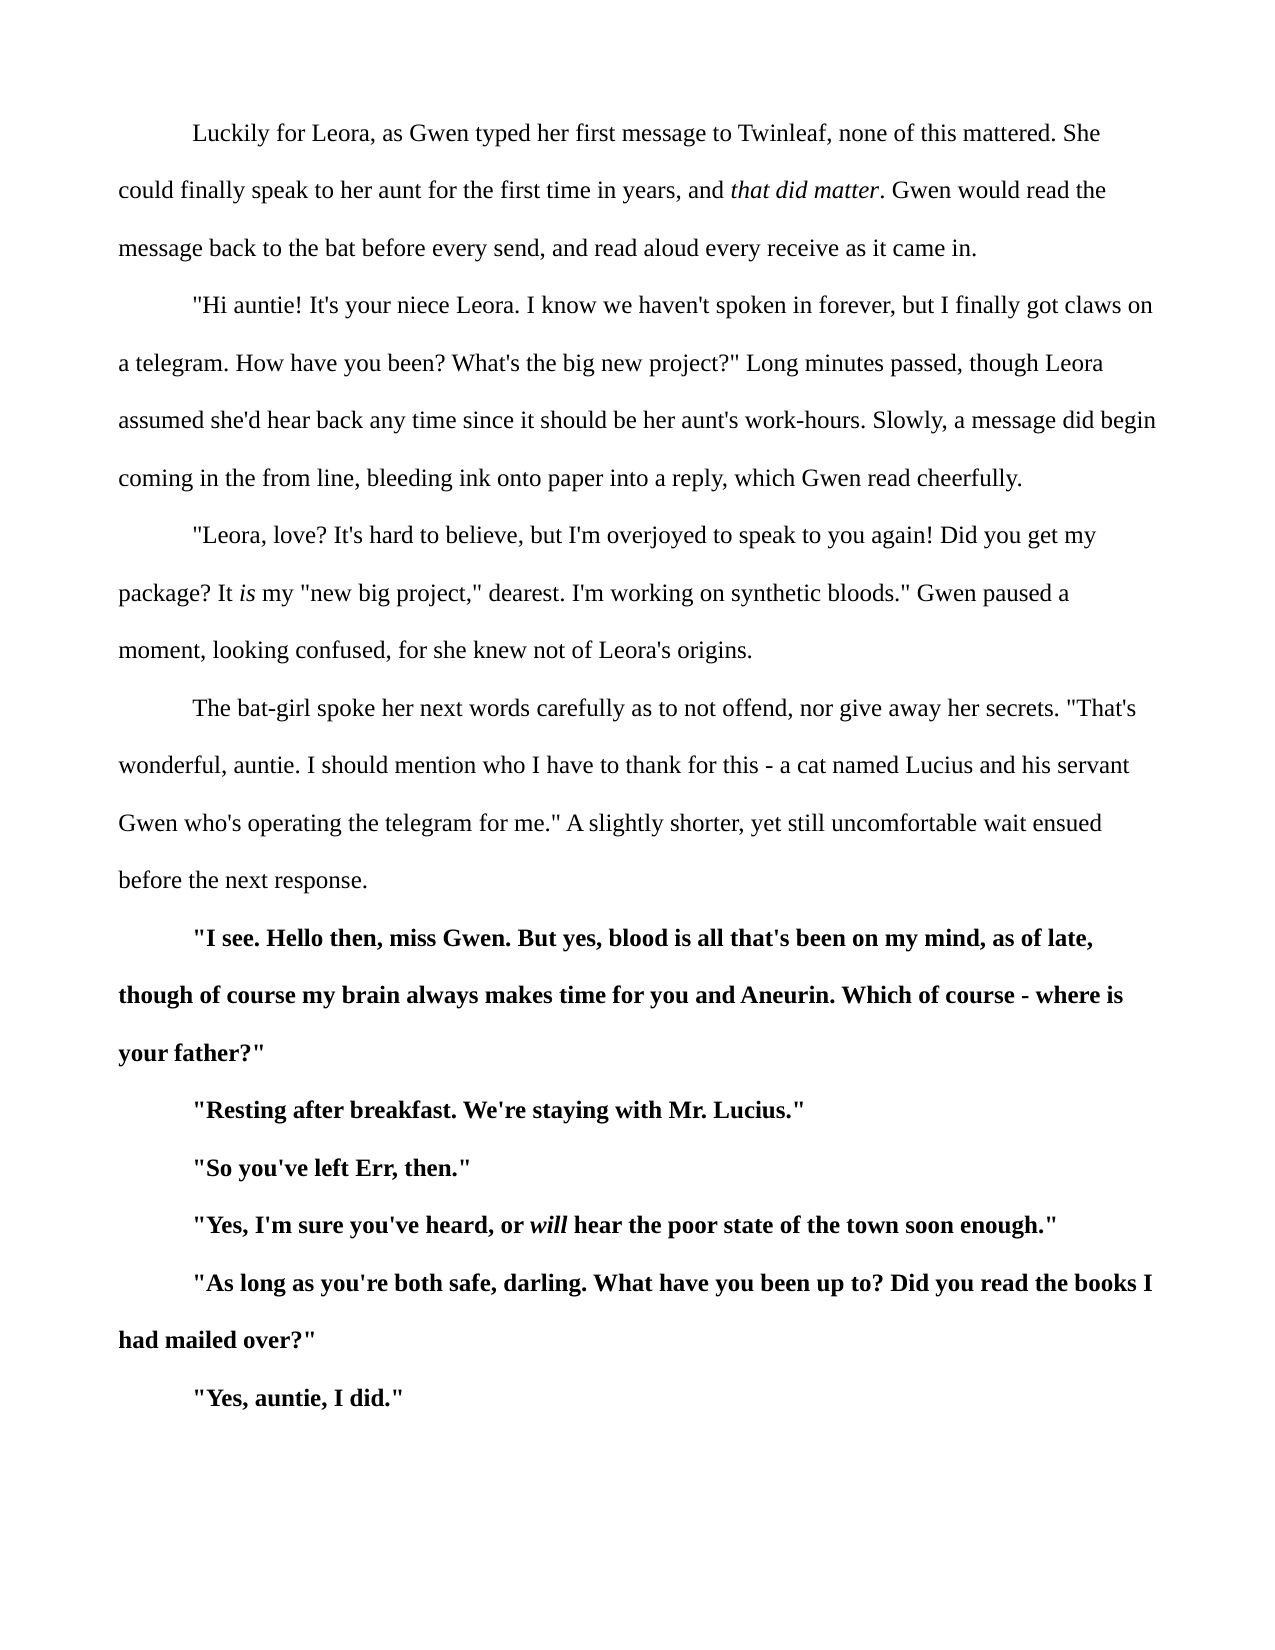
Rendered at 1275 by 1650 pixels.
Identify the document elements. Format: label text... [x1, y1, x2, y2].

text "Leora, love? It's hard to believe, but I'm overjoyed to speak to you again! Did you get my package? It is my "new big project," dearest. I'm working on synthetic bloods." Gwen paused a moment, looking confused, for she knew not of Leora's origins. [118, 521, 1157, 664]
text "So you've left Err, then." [118, 1153, 1157, 1182]
text "Hi auntie! It's your niece Leora. I know we haven't spoken in forever, but I finally got claws on a telegram. How have you been? What's the big new project?" Long minutes passed, though Leora assumed she'd hear back any time since it should be her aunt's work-hours. Slowly, a message did begin coming in the from line, bleeding ink onto paper into a reply, which Gwen read cheerfully. [118, 291, 1157, 492]
text The bat-girl spoke her next words carefully as to not offend, nor give away her secrets. "That's wonderful, auntie. I should mention who I have to thank for this - a cat named Lucius and his servant Gwen who's operating the telegram for me." A slightly shorter, yet still uncomfortable wait ensued before the next response. [118, 693, 1157, 894]
text "As long as you're both safe, darling. What have you been up to? Did you read the books I had mailed over?" [118, 1268, 1157, 1354]
text "Yes, I'm sure you've heard, or will hear the poor state of the town soon enough." [118, 1211, 1157, 1239]
text Luckily for Leora, as Gwen typed her first message to Twinleaf, none of this mattered. She could finally speak to her aunt for the first time in years, and that did matter. Gwen would read the message back to the bat before every send, and read aloud every receive as it came in. [118, 118, 1157, 262]
text "Yes, auntie, I did." [118, 1383, 1157, 1412]
text "I see. Hello then, miss Gwen. But yes, blood is all that's been on my mind, as of late, though of course my brain always makes time for you and Aneurin. Which of course - where is your father?" [118, 923, 1157, 1067]
text "Resting after breakfast. We're staying with Mr. Lucius." [118, 1096, 1157, 1124]
